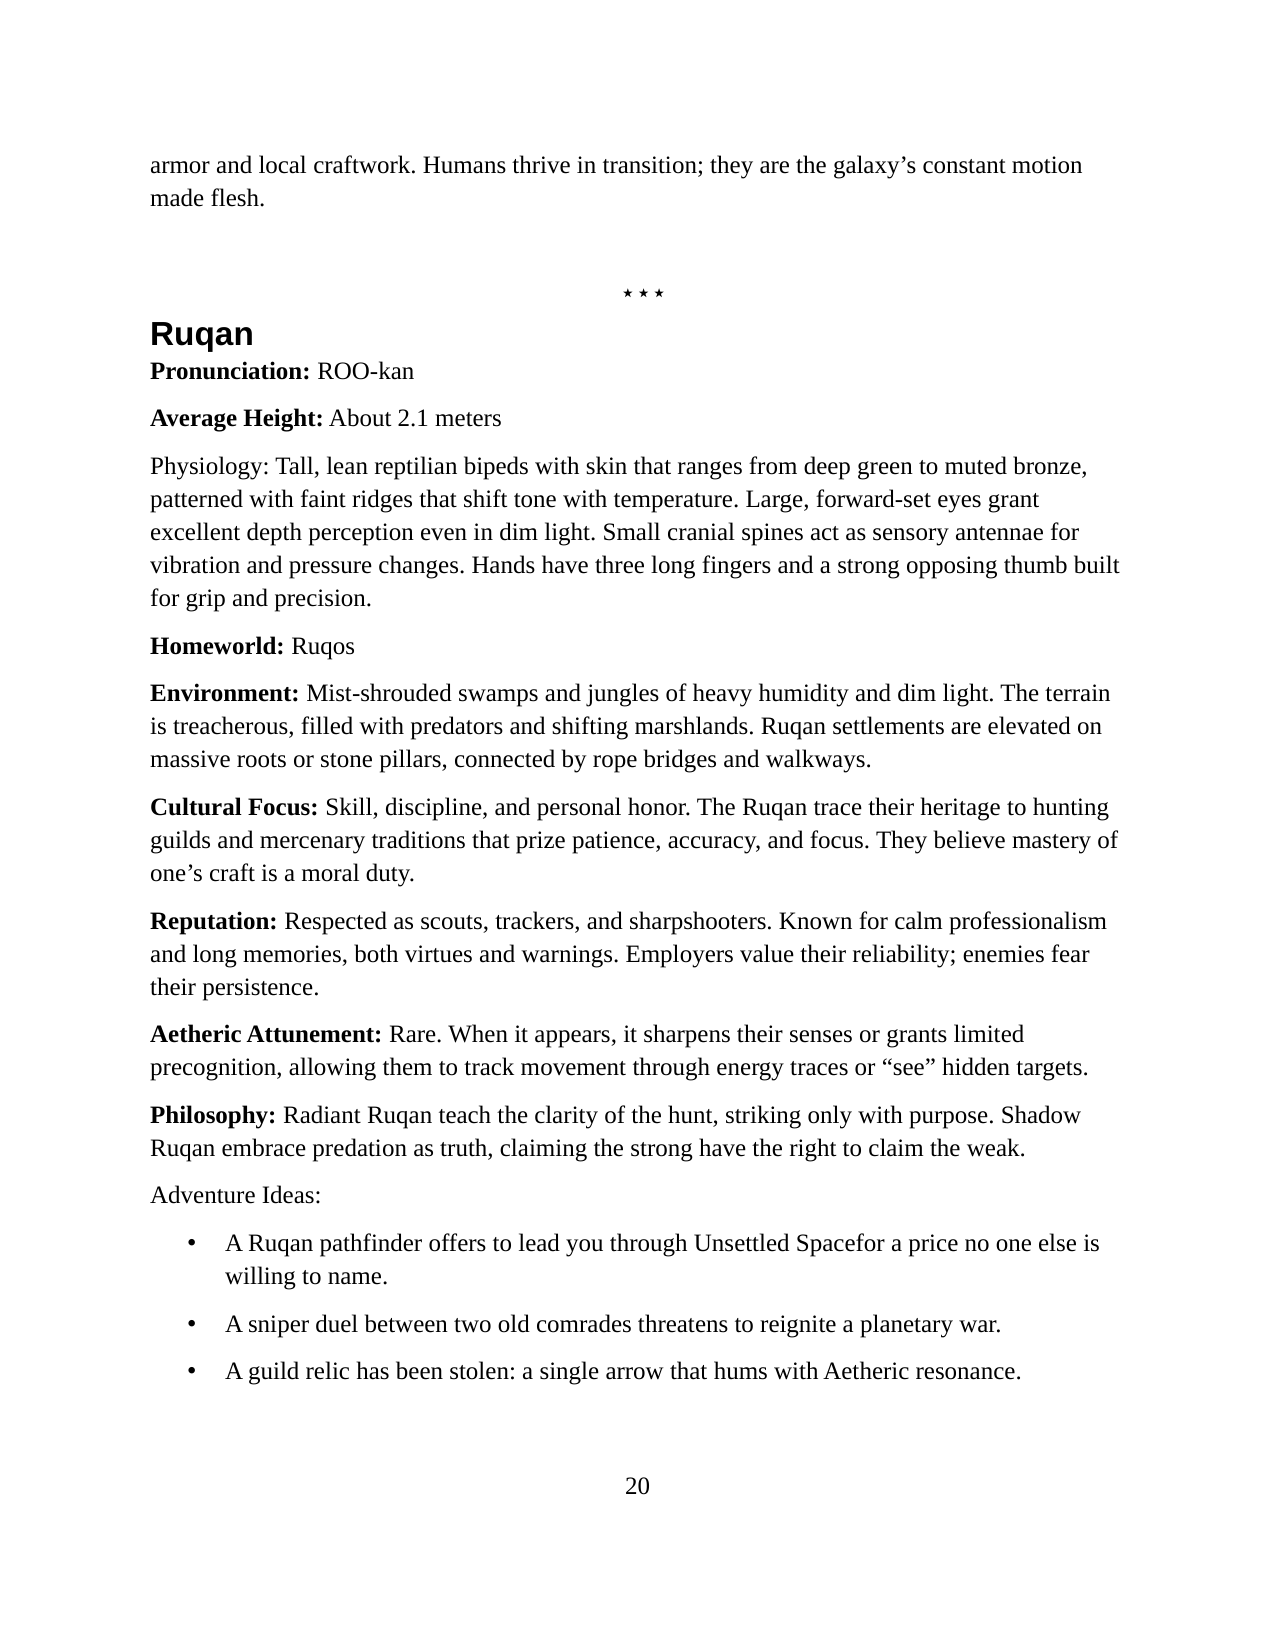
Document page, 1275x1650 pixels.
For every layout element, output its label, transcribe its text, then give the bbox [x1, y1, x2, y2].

text About 2.1 meters [324, 403, 1125, 432]
list A Ruqan pathfinder offers to lead you through Unsettled Spacefor a price no one else is willing to name. [187, 1228, 1125, 1290]
list A sniper duel between two old comrades threatens to reignite a planetary war. [187, 1309, 1125, 1338]
text Skill, discipline, and personal honor. The Ruqan trace their heritage to hunting guilds and mercenary traditions that prize patience, accuracy, and focus. They believe mastery of one’s craft is a moral duty. [150, 792, 1125, 887]
text Aetheric Attunement: [150, 1019, 383, 1048]
text Mist-shrouded swamps and jungles of heavy humidity and dim light. The terrain is treacherous, filled with predators and shifting marshlands. Ruqan settlements are elevated on massive roots or stone pillars, connected by rope bridges and walkways. [150, 678, 1125, 773]
text Radiant Ruqan teach the clarity of the hunt, striking only with purpose. Shadow Ruqan embrace predation as truth, claiming the strong have the right to claim the weak. [150, 1100, 1125, 1162]
text Homeworld: [150, 631, 285, 659]
text Rare. When it appears, it sharpens their senses or grants limited precognition, allowing them to track movement through energy traces or “see” hidden targets. [150, 1019, 1125, 1081]
subtitle Ruqan [150, 314, 1125, 353]
text armor and local craftwork. Humans thrive in transition; they are the galaxy’s constant motion made flesh. [150, 150, 1125, 212]
text Ruqos [285, 631, 1125, 659]
text Average Height: [150, 403, 324, 432]
text Physiology: Tall, lean reptilian bipeds with skin that ranges from deep green to muted bronze, patterned with faint ridges that shift tone with temperature. Large, forward-set eyes grant excellent depth perception even in dim light. Small cranial spines act as sensory antennae for vibration and pressure changes. Hands have three long fingers and a strong opposing thumb built for grip and precision. [150, 451, 1125, 612]
text Adventure Ideas: [150, 1181, 1125, 1209]
text ⋆⋆⋆ [162, 278, 1125, 307]
text Environment: [150, 678, 300, 707]
text Cultural Focus: [150, 792, 319, 821]
text Reputation: [150, 906, 278, 934]
text Respected as scouts, trackers, and sharpshooters. Known for calm professionalism and long memories, both virtues and warnings. Employers value their reliability; enemies fear their persistence. [150, 906, 1125, 1001]
list A guild relic has been stolen: a single arrow that hums with Aetheric resonance. [187, 1356, 1125, 1385]
text ROO-kan [311, 356, 1125, 385]
text Pronunciation: [150, 356, 311, 385]
text Philosophy: [150, 1100, 277, 1129]
